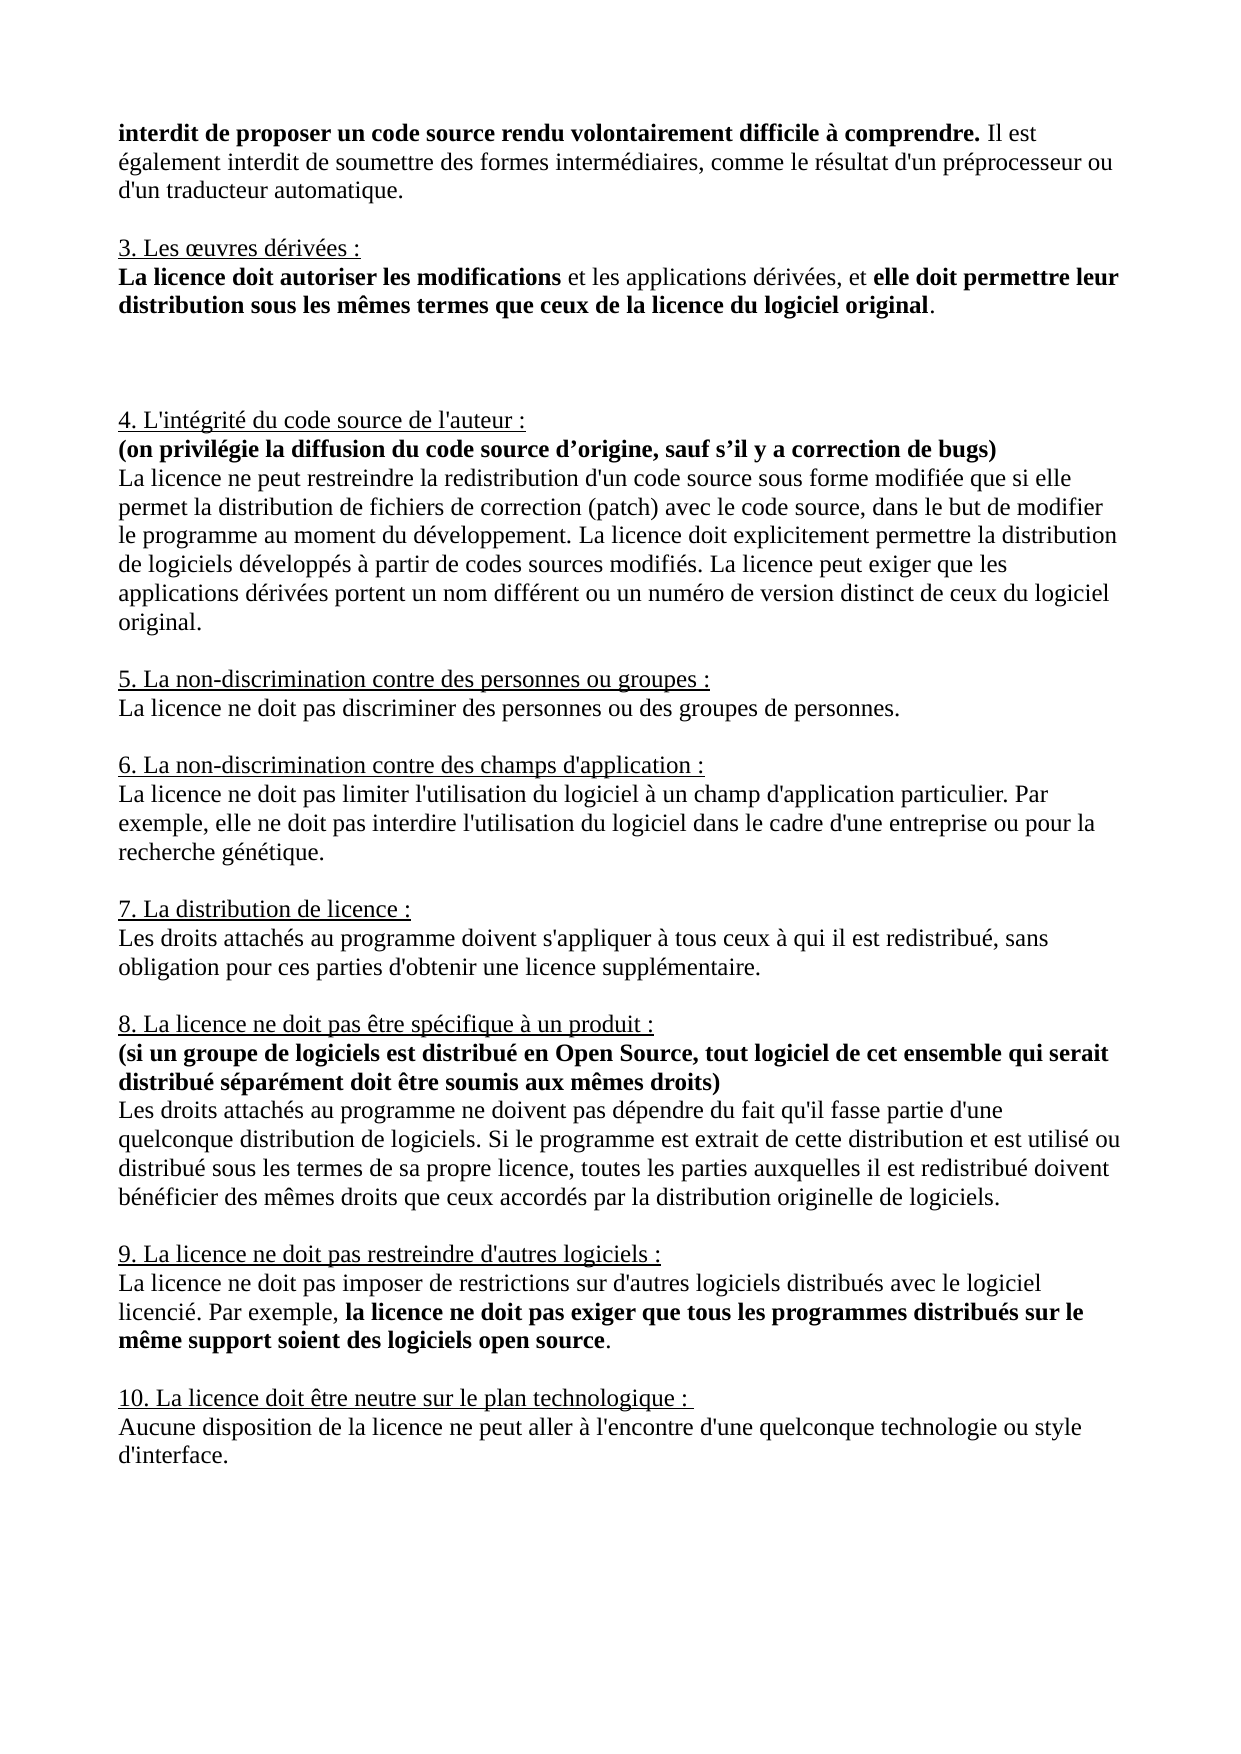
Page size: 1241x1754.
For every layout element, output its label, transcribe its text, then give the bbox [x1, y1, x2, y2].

text 7. La distribution de licence : [118, 894, 1122, 923]
text Aucune disposition de la licence ne peut aller à l'encontre d'une quelconque technologie ou style d'interface. [118, 1412, 1122, 1469]
text 4. L'intégrité du code source de l'auteur : [118, 406, 1122, 434]
text 10. La licence doit être neutre sur le plan technologique : [118, 1383, 1122, 1412]
text La licence ne doit pas limiter l'utilisation du logiciel à un champ d'application particulier. Par exemple, elle ne doit pas interdire l'utilisation du logiciel dans le cadre d'une entreprise ou pour la recherche génétique. [118, 779, 1122, 866]
text 5. La non-discrimination contre des personnes ou groupes : [118, 664, 1122, 693]
text 9. La licence ne doit pas restreindre d'autres logiciels : [118, 1239, 1122, 1268]
text (si un groupe de logiciels est distribué en Open Source, tout logiciel de cet ensemble qui serait distribué séparément doit être soumis aux mêmes droits) [118, 1038, 1122, 1096]
text 8. La licence ne doit pas être spécifique à un produit : [118, 1009, 1122, 1038]
text 3. Les œuvres dérivées : [118, 233, 1122, 262]
text interdit de proposer un code source rendu volontairement difficile à comprendre. Il est également interdit de soumettre des formes intermédiaires, comme le résultat d'un préprocesseur ou d'un traducteur automatique. [118, 118, 1122, 204]
text La licence doit autoriser les modifications et les applications dérivées, et elle doit permettre leur distribution sous les mêmes termes que ceux de la licence du logiciel original. [118, 262, 1122, 319]
text 6. La non-discrimination contre des champs d'application : [118, 751, 1122, 779]
text La licence ne doit pas imposer de restrictions sur d'autres logiciels distribués avec le logiciel licencié. Par exemple, la licence ne doit pas exiger que tous les programmes distribués sur le même support soient des logiciels open source. [118, 1268, 1122, 1354]
text Les droits attachés au programme doivent s'appliquer à tous ceux à qui il est redistribué, sans obligation pour ces parties d'obtenir une licence supplémentaire. [118, 923, 1122, 981]
text (on privilégie la diffusion du code source d’origine, sauf s’il y a correction de bugs) [118, 434, 1122, 463]
text Les droits attachés au programme ne doivent pas dépendre du fait qu'il fasse partie d'une quelconque distribution de logiciels. Si le programme est extrait de cette distribution et est utilisé ou distribué sous les termes de sa propre licence, toutes les parties auxquelles il est redistribué doivent bénéficier des mêmes droits que ceux accordés par la distribution originelle de logiciels. [118, 1096, 1122, 1211]
text La licence ne peut restreindre la redistribution d'un code source sous forme modifiée que si elle permet la distribution de fichiers de correction (patch) avec le code source, dans le but de modifier le programme au moment du développement. La licence doit explicitement permettre la distribution de logiciels développés à partir de codes sources modifiés. La licence peut exiger que les applications dérivées portent un nom différent ou un numéro de version distinct de ceux du logiciel original. [118, 463, 1122, 636]
text La licence ne doit pas discriminer des personnes ou des groupes de personnes. [118, 693, 1122, 722]
